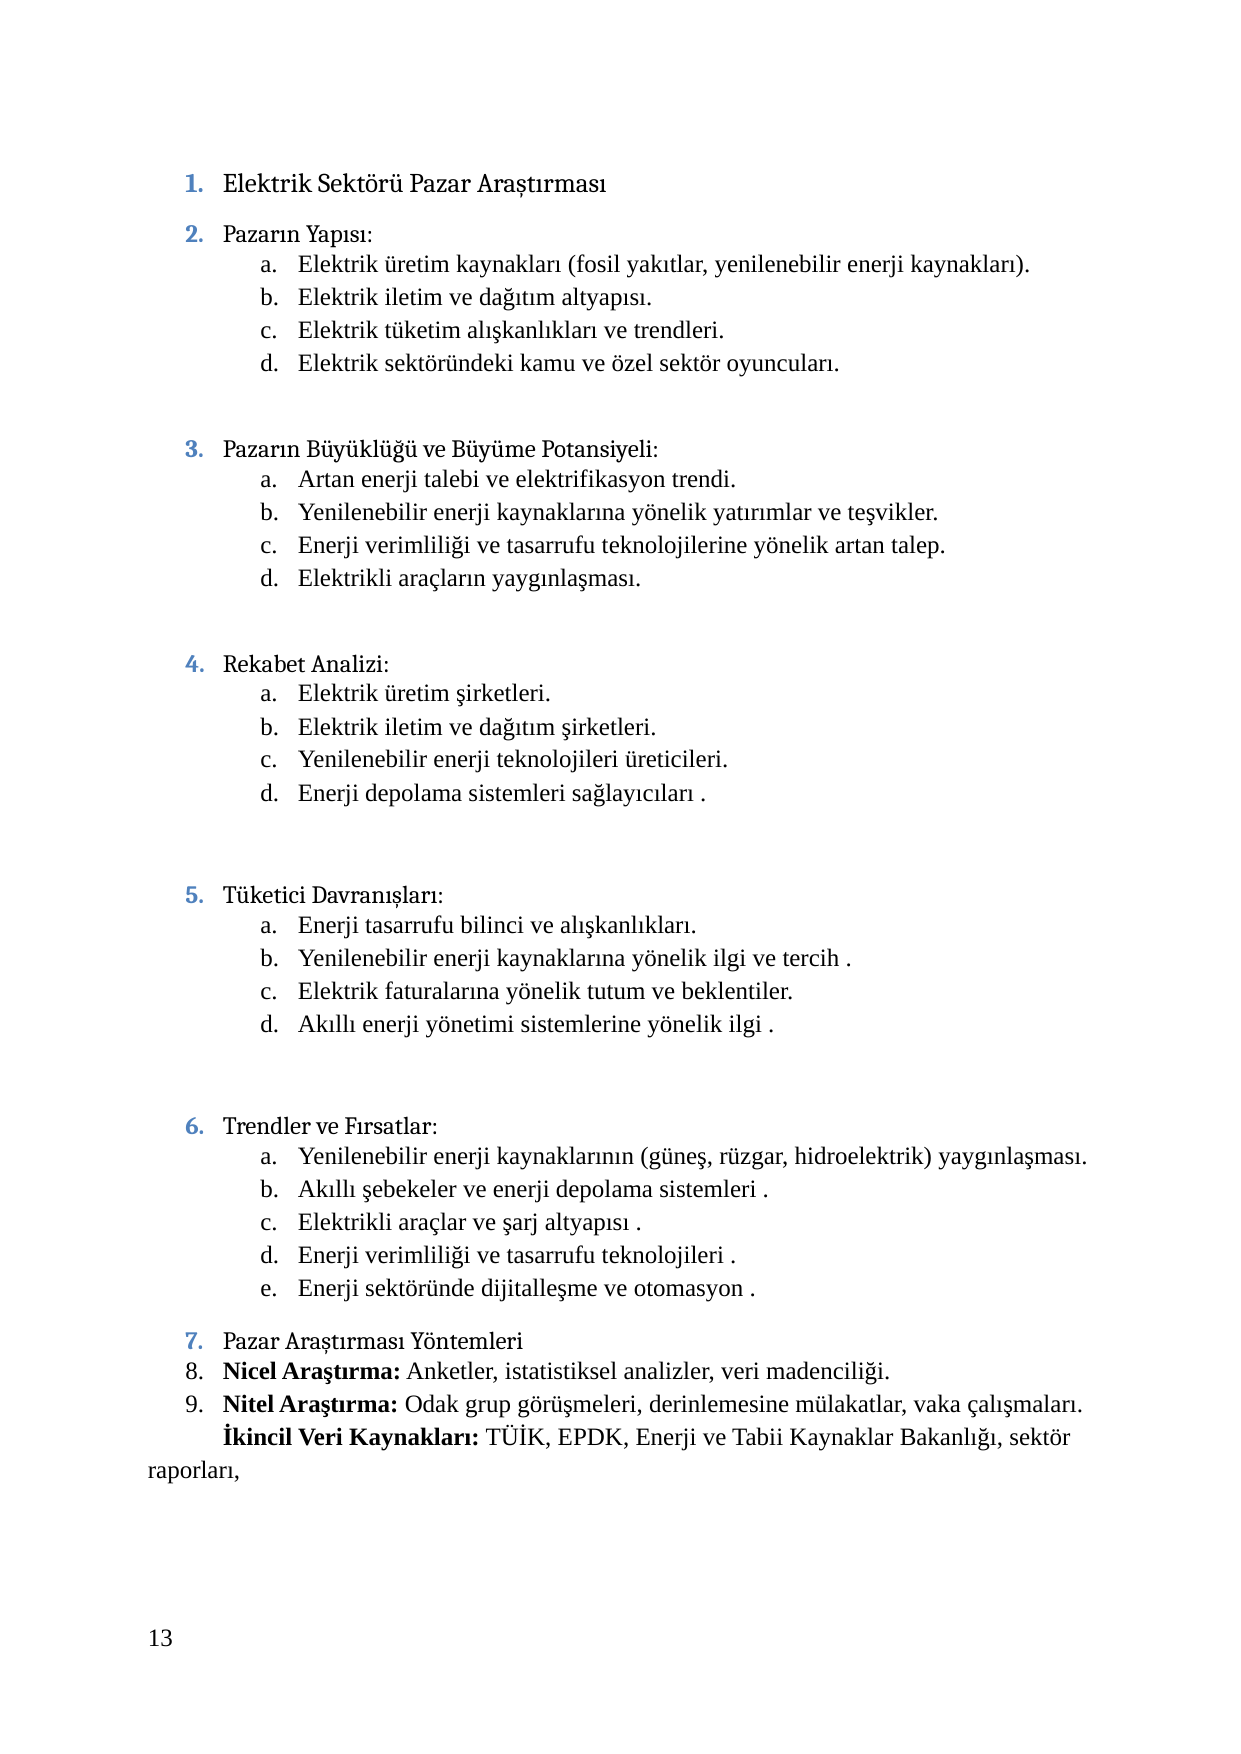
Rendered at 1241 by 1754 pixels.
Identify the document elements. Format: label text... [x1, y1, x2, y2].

list Enerji sektöründe dijitalleşme ve otomasyon . [260, 1273, 1093, 1302]
list Elektrik iletim ve dağıtım altyapısı. [260, 282, 1093, 311]
list Enerji depolama sistemleri sağlayıcıları . [260, 778, 1093, 806]
list Elektrikli araçlar ve şarj altyapısı . [260, 1207, 1093, 1236]
list Yenilenebilir enerji kaynaklarının (güneş, rüzgar, hidroelektrik) yaygınlaşması. [260, 1141, 1093, 1170]
list Elektrik üretim kaynakları (fosil yakıtlar, yenilenebilir enerji kaynakları). [260, 249, 1093, 278]
list Enerji verimliliği ve tasarrufu teknolojilerine yönelik artan talep. [260, 530, 1093, 559]
list Enerji tasarrufu bilinci ve alışkanlıkları. [260, 910, 1093, 938]
subtitle Pazarın Yapısı: [185, 220, 1093, 249]
list Nitel Araştırma: Odak grup görüşmeleri, derinlemesine mülakatlar, vaka çalışmaları. [185, 1389, 1093, 1417]
list Enerji verimliliği ve tasarrufu teknolojileri . [260, 1240, 1093, 1269]
subtitle Tüketici Davranışları: [185, 881, 1093, 910]
text İkincil Veri Kaynakları: TÜİK, EPDK, Enerji ve Tabii Kaynaklar Bakanlığı, sektör raporları, [148, 1422, 1093, 1483]
list Artan enerji talebi ve elektrifikasyon trendi. [260, 464, 1093, 493]
list Yenilenebilir enerji kaynaklarına yönelik ilgi ve tercih . [260, 943, 1093, 972]
subtitle Pazar Araştırması Yöntemleri [185, 1327, 1093, 1356]
list Akıllı enerji yönetimi sistemlerine yönelik ilgi . [260, 1009, 1093, 1038]
list Nicel Araştırma: Anketler, istatistiksel analizler, veri madenciliği. [185, 1356, 1093, 1384]
list Elektrik tüketim alışkanlıkları ve trendleri. [260, 315, 1093, 344]
subtitle Rekabet Analizi: [185, 650, 1093, 678]
list Yenilenebilir enerji kaynaklarına yönelik yatırımlar ve teşvikler. [260, 497, 1093, 526]
list Yenilenebilir enerji teknolojileri üreticileri. [260, 744, 1093, 773]
list Elektrik sektöründeki kamu ve özel sektör oyuncuları. [260, 348, 1093, 377]
subtitle Trendler ve Fırsatlar: [185, 1112, 1093, 1141]
subtitle Elektrik Sektörü Pazar Araştırması [185, 168, 1093, 199]
list Akıllı şebekeler ve enerji depolama sistemleri . [260, 1174, 1093, 1203]
list Elektrik faturalarına yönelik tutum ve beklentiler. [260, 976, 1093, 1004]
subtitle Pazarın Büyüklüğü ve Büyüme Potansiyeli: [185, 435, 1093, 464]
list Elektrikli araçların yaygınlaşması. [260, 563, 1093, 592]
list Elektrik iletim ve dağıtım şirketleri. [260, 712, 1093, 740]
list Elektrik üretim şirketleri. [260, 678, 1093, 707]
